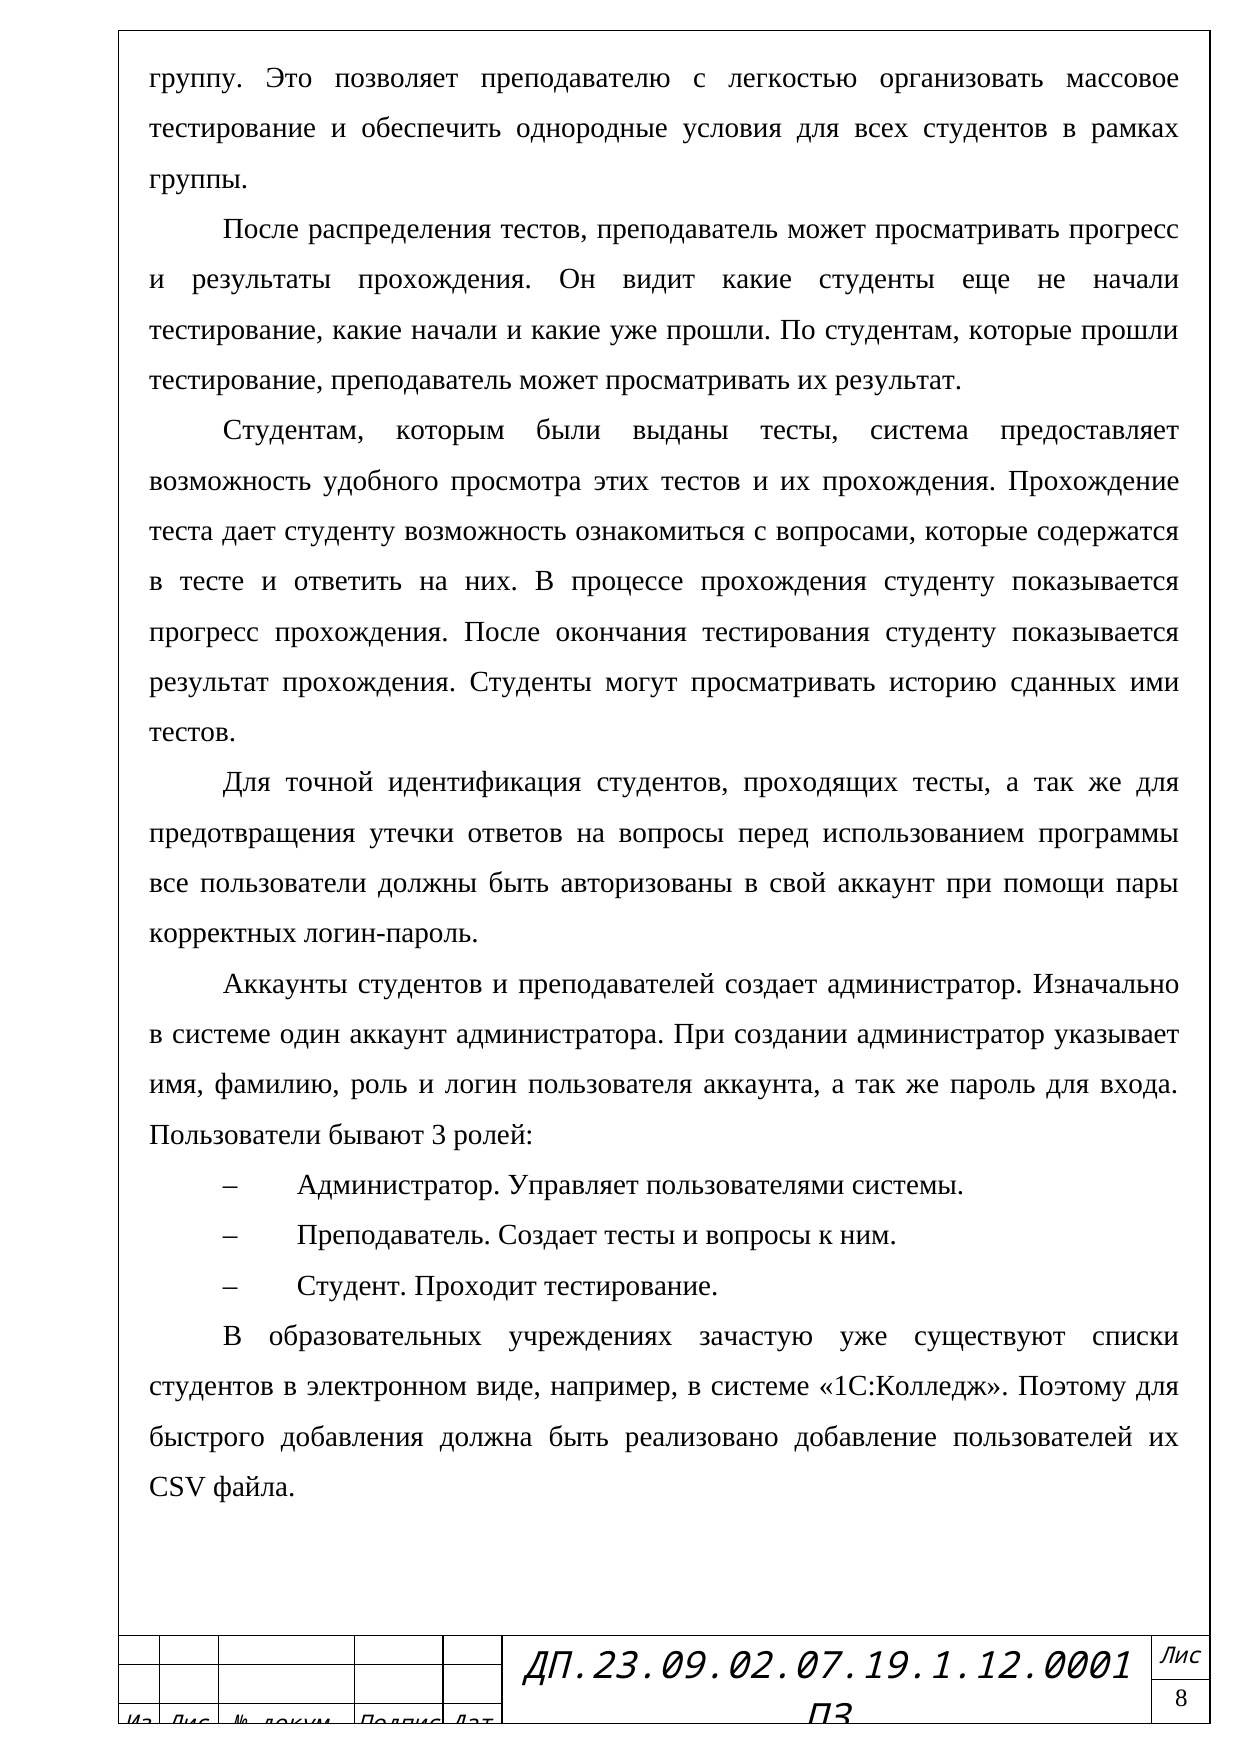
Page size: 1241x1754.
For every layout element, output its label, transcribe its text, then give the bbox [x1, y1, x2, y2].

text Для точной идентификация студентов, проходящих тесты, а так же для предотвращения утечки ответов на вопросы перед использованием программы все пользователи должны быть авторизованы в свой аккаунт при помощи пары корректных логин-пароль. [149, 764, 1180, 949]
list Студент. Проходит тестирование. [149, 1268, 1180, 1301]
text Аккаунты студентов и преподавателей создает администратор. Изначально в системе один аккаунт администратора. При создании администратор указывает имя, фамилию, роль и логин пользователя аккаунта, а так же пароль для входа. Пользователи бывают 3 ролей: [149, 966, 1180, 1150]
text Студентам, которым были выданы тесты, система предоставляет возможность удобного просмотра этих тестов и их прохождения. Прохождение теста дает студенту возможность ознакомиться с вопросами, которые содержатся в тесте и ответить на них. В процессе прохождения студенту показывается прогресс прохождения. После окончания тестирования студенту показывается результат прохождения. Студенты могут просматривать историю сданных ими тестов. [149, 412, 1180, 748]
text После распределения тестов, преподаватель может просматривать прогресс и результаты прохождения. Он видит какие студенты еще не начали тестирование, какие начали и какие уже прошли. По студентам, которые прошли тестирование, преподаватель может просматривать их результат. [149, 211, 1180, 396]
list Администратор. Управляет пользователями системы. [149, 1167, 1180, 1201]
text В образовательных учреждениях зачастую уже существуют списки студентов в электронном виде, например, в системе «1С:Колледж». Поэтому для быстрого добавления должна быть реализовано добавление пользователей их CSV файла. [149, 1318, 1180, 1502]
list Преподаватель. Создает тесты и вопросы к ним. [149, 1217, 1180, 1251]
text группу. Это позволяет преподавателю с легкостью организовать массовое тестирование и обеспечить однородные условия для всех студентов в рамках группы. [149, 60, 1180, 194]
